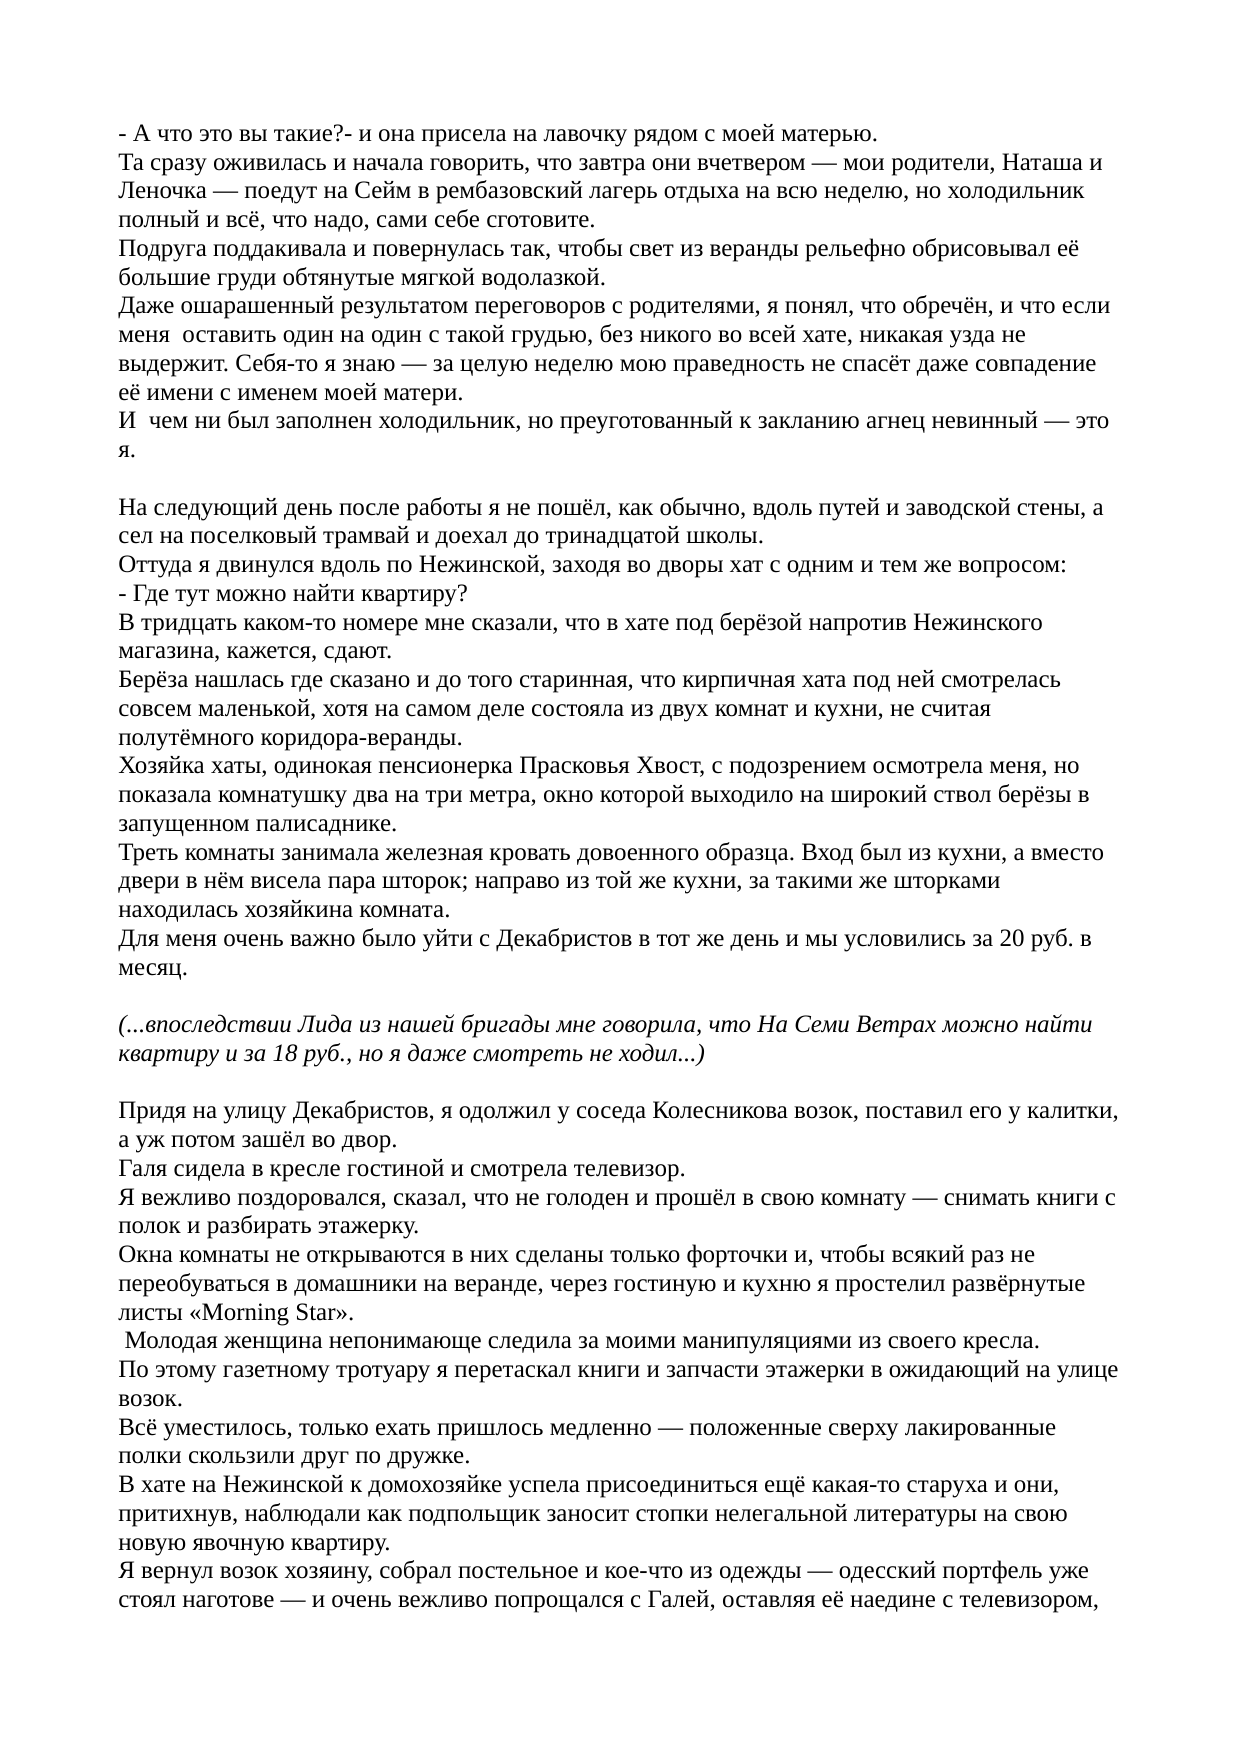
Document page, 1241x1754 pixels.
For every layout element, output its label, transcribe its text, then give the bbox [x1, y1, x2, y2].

text Для меня очень важно было уйти с Декабристов в тот же день и мы условились за 20 руб. в месяц. [118, 923, 1122, 981]
text На следующий день после работы я не пошёл, как обычно, вдоль путей и заводской стены, а сел на поселковый трамвай и доехал до тринадцатой школы. [118, 492, 1122, 549]
text В хате на Нежинской к домохозяйке успела присоединиться ещё какая-то старуха и они, притихнув, наблюдали как подпольщик заносит стопки нелегальной литературы на свою новую явочную квартиру. [118, 1469, 1122, 1556]
text Треть комнаты занимала железная кровать довоенного образца. Вход был из кухни, а вместо двери в нём висела пара шторок; направо из той же кухни, за такими же шторками находилась хозяйкина комната. [118, 837, 1122, 923]
text Придя на улицу Декабристов, я одолжил у соседа Колесникова возок, поставил его у калитки, а уж потом зашёл во двор. [118, 1096, 1122, 1153]
text Я вернул возок хозяину, собрал постельное и кое-что из одежды — одесский портфель уже стоял наготове — и очень вежливо попрощался с Галей, оставляя её наедине с телевизором, [118, 1556, 1122, 1613]
text Та сразу оживилась и начала говорить, что завтра они вчетвером — мои родители, Наташа и Леночка — поедут на Сейм в рембазовский лагерь отдыха на всю неделю, но холодильник полный и всё, что надо, сами себе сготовите. [118, 147, 1122, 233]
text Окна комнаты не открываются в них сделаны только форточки и, чтобы всякий раз не переобуваться в домашники на веранде, через гостиную и кухню я простелил развёрнутые листы «Morning Star». [118, 1239, 1122, 1326]
text В тридцать каком-то номере мне сказали, что в хате под берёзой напротив Нежинского магазина, кажется, сдают. [118, 607, 1122, 664]
text Молодая женщина непонимающе следила за моими манипуляциями из своего кресла. [118, 1326, 1122, 1354]
text - Где тут можно найти квартиру? [118, 578, 1122, 607]
text По этому газетному тротуару я перетаскал книги и запчасти этажерки в ожидающий на улице возок. [118, 1354, 1122, 1412]
text Я вежливо поздоровался, сказал, что не голоден и прошёл в свою комнату — снимать книги с полок и разбирать этажерку. [118, 1182, 1122, 1239]
text Берёза нашлась где сказано и до того старинная, что кирпичная хата под ней смотрелась совсем маленькой, хотя на самом деле состояла из двух комнат и кухни, не считая полутёмного коридора-веранды. [118, 664, 1122, 751]
text (...впоследствии Лида из нашей бригады мне говорила, что На Семи Ветрах можно найти квартиру и за 18 руб., но я даже смотреть не ходил...) [118, 1009, 1122, 1067]
text Хозяйка хаты, одинокая пенсионерка Прасковья Хвост, с подозрением осмотрела меня, но показала комнатушку два на три метра, окно которой выходило на широкий ствол берёзы в запущенном палисаднике. [118, 751, 1122, 837]
text И чем ни был заполнен холодильник, но преуготованный к закланию агнец невинный — это я. [118, 406, 1122, 463]
text Галя сидела в кресле гостиной и смотрела телевизор. [118, 1153, 1122, 1182]
text Подруга поддакивала и повернулась так, чтобы свет из веранды рельефно обрисовывал её большие груди обтянутые мягкой водолазкой. [118, 233, 1122, 291]
text Даже ошарашенный результатом переговоров с родителями, я понял, что обречён, и что если меня оставить один на один с такой грудью, без никого во всей хате, никакая узда не выдержит. Себя-то я знаю — за целую неделю мою праведность не спасёт даже совпадение её имени с именем моей матери. [118, 291, 1122, 406]
text - А что это вы такие?- и она присела на лавочку рядом с моей матерью. [118, 118, 1122, 147]
text Всё уместилось, только ехать пришлось медленно — положенные сверху лакированные полки скользили друг по дружке. [118, 1412, 1122, 1469]
text Оттуда я двинулся вдоль по Нежинской, заходя во дворы хат с одним и тем же вопросом: [118, 549, 1122, 578]
